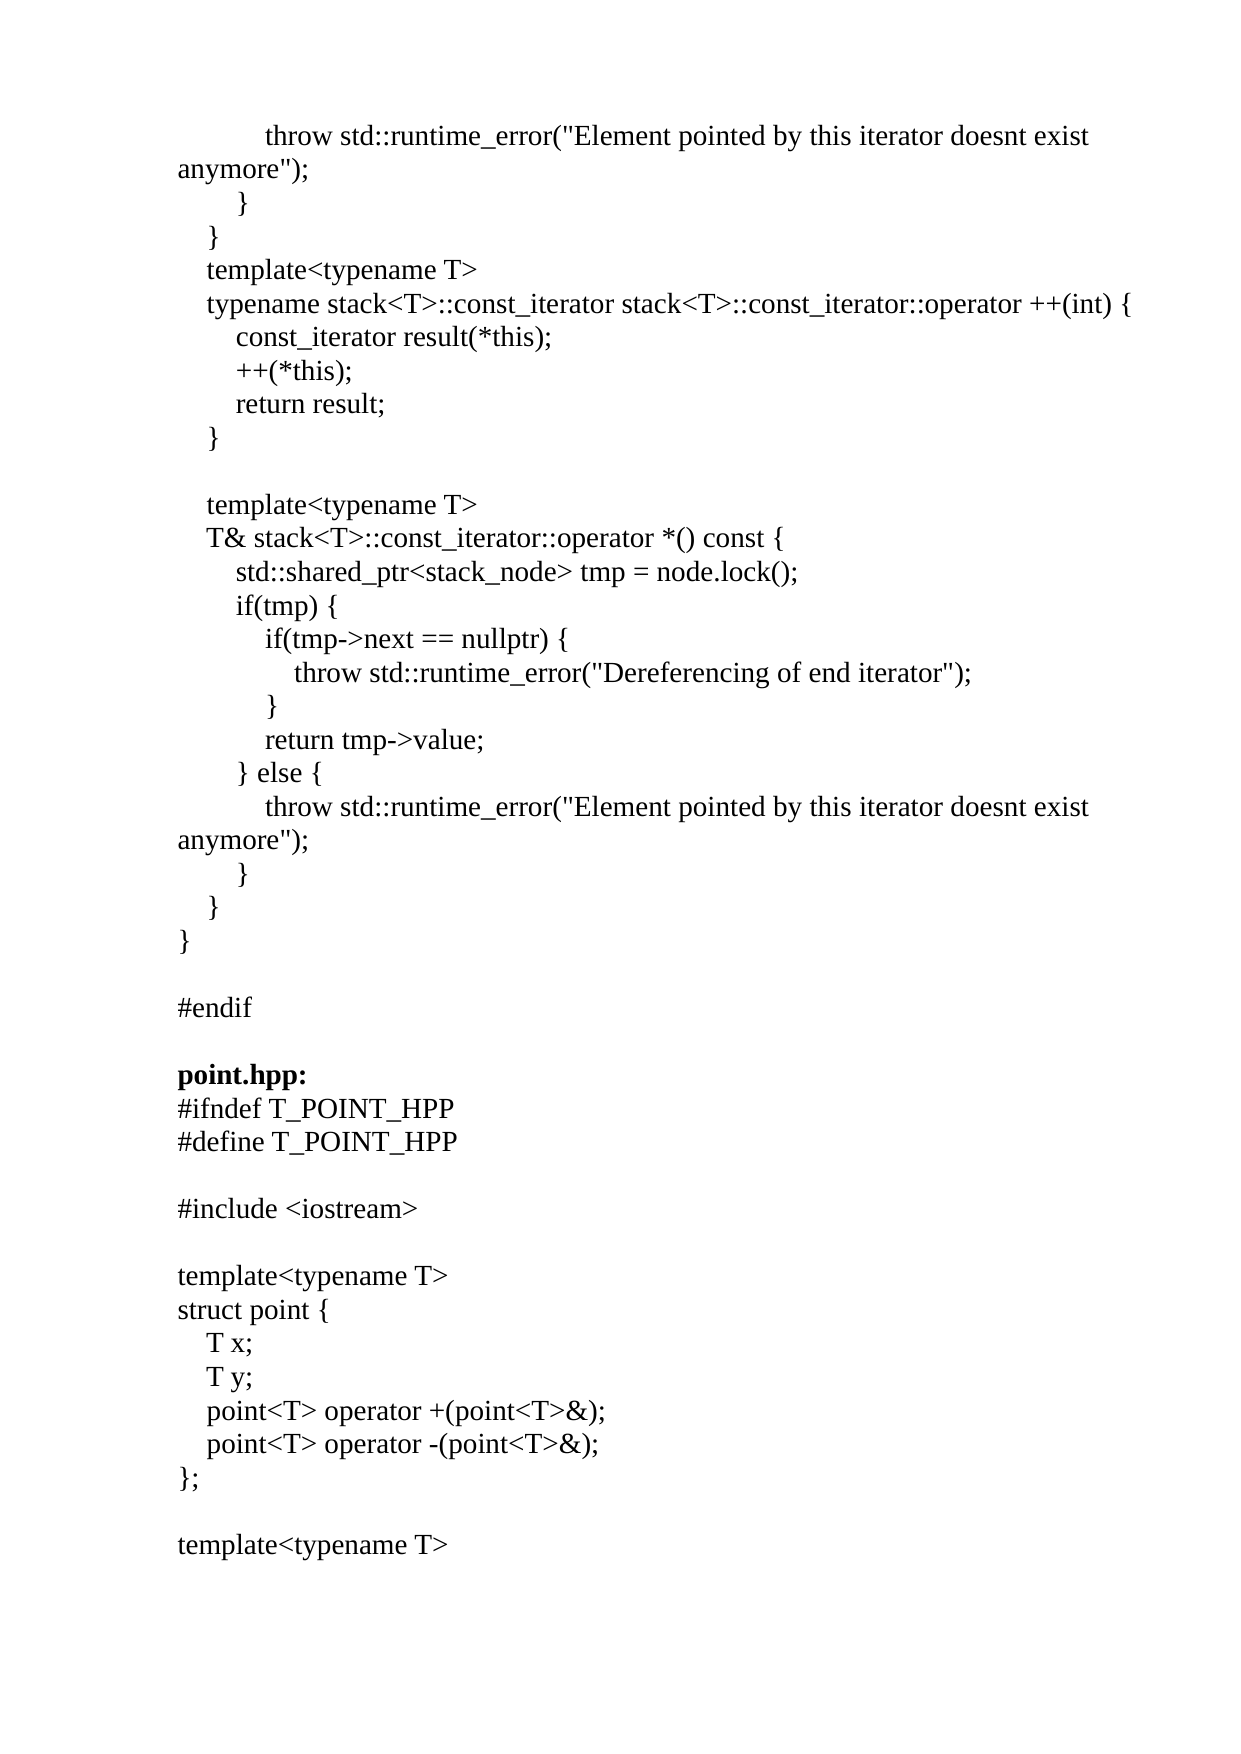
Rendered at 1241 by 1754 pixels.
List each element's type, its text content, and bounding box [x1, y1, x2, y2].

text typename stack<T>::const_iterator stack<T>::const_iterator::operator ++(int) { [177, 286, 1152, 319]
text } [177, 219, 1152, 252]
text ++(*this); [177, 353, 1152, 386]
text throw std::runtime_error("Dereferencing of end iterator"); [177, 655, 1152, 688]
text return result; [177, 386, 1152, 420]
text } [177, 688, 1152, 722]
text #ifndef T_POINT_HPP [177, 1091, 1152, 1124]
text std::shared_ptr<stack_node> tmp = node.lock(); [177, 554, 1152, 588]
text } [177, 420, 1152, 453]
text const_iterator result(*this); [177, 319, 1152, 353]
text template<typename T> [177, 1527, 1152, 1560]
text if(tmp->next == nullptr) { [177, 621, 1152, 655]
text throw std::runtime_error("Element pointed by this iterator doesnt exist anymore"); [177, 118, 1152, 185]
text #endif [177, 990, 1152, 1024]
text return tmp->value; [177, 722, 1152, 755]
text template<typename T> [177, 1258, 1152, 1292]
text point<T> operator -(point<T>&); [177, 1426, 1152, 1460]
text template<typename T> [177, 252, 1152, 286]
text }; [177, 1460, 1152, 1493]
text } [177, 185, 1152, 219]
text #define T_POINT_HPP [177, 1124, 1152, 1158]
text } else { [177, 755, 1152, 789]
text } [177, 856, 1152, 889]
text } [177, 923, 1152, 957]
text point<T> operator +(point<T>&); [177, 1393, 1152, 1426]
text } [177, 889, 1152, 923]
text struct point { [177, 1292, 1152, 1326]
text T& stack<T>::const_iterator::operator *() const { [177, 521, 1152, 554]
text point.hpp: [177, 1057, 1152, 1091]
text template<typename T> [177, 487, 1152, 521]
text if(tmp) { [177, 588, 1152, 621]
text T x; [177, 1326, 1152, 1359]
text #include <iostream> [177, 1191, 1152, 1225]
text T y; [177, 1359, 1152, 1393]
text throw std::runtime_error("Element pointed by this iterator doesnt exist anymore"); [177, 789, 1152, 856]
